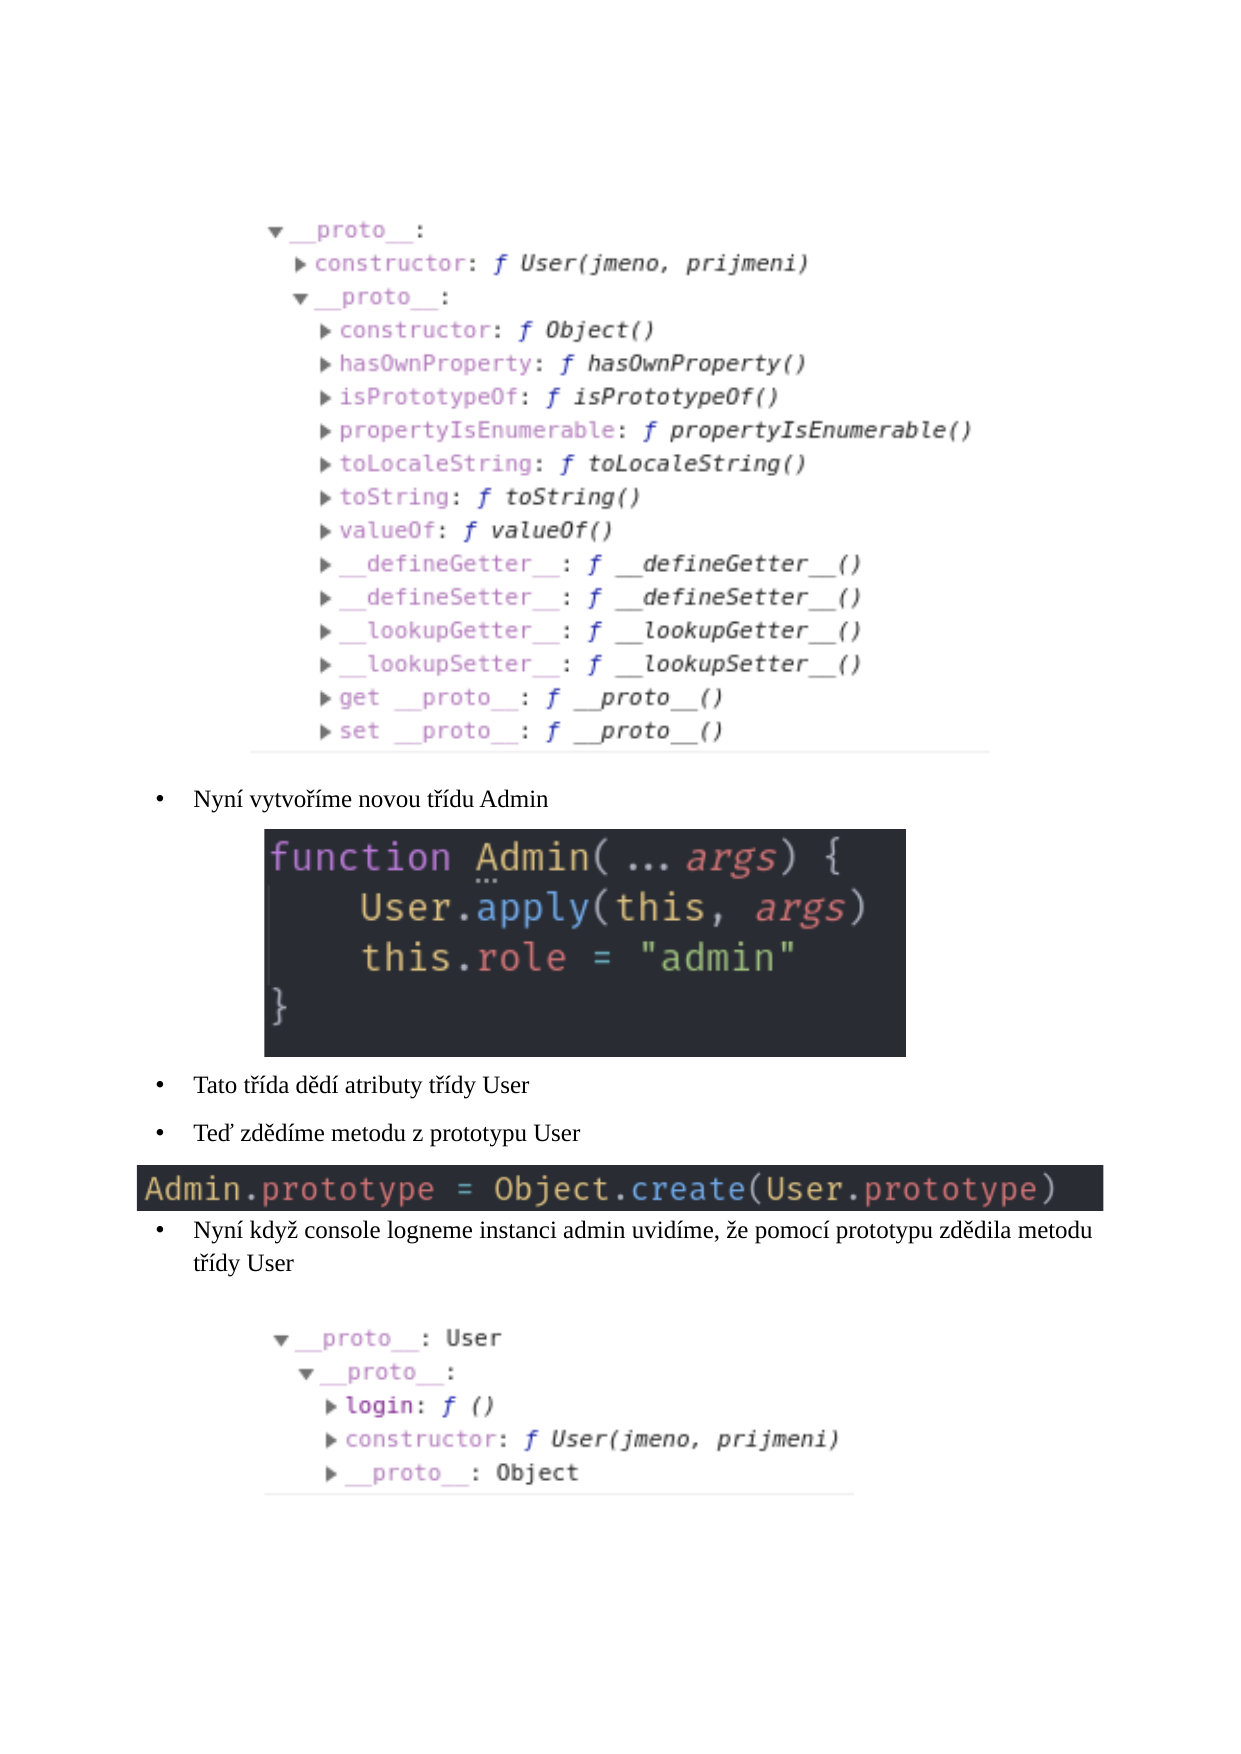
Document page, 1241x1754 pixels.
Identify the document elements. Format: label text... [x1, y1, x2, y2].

list Tato třída dědí atributy třídy User [156, 1070, 1122, 1099]
picture [136, 1165, 1104, 1211]
picture [250, 213, 990, 766]
picture [264, 829, 906, 1057]
picture [264, 1317, 854, 1502]
list Nyní vytvoříme novou třídu Admin [156, 784, 1122, 813]
list Teď zdědíme metodu z prototypu User [156, 1118, 1122, 1147]
list Nyní když console logneme instanci admin uvidíme, že pomocí prototypu zdědila metodu třídy User [156, 1165, 1122, 1277]
